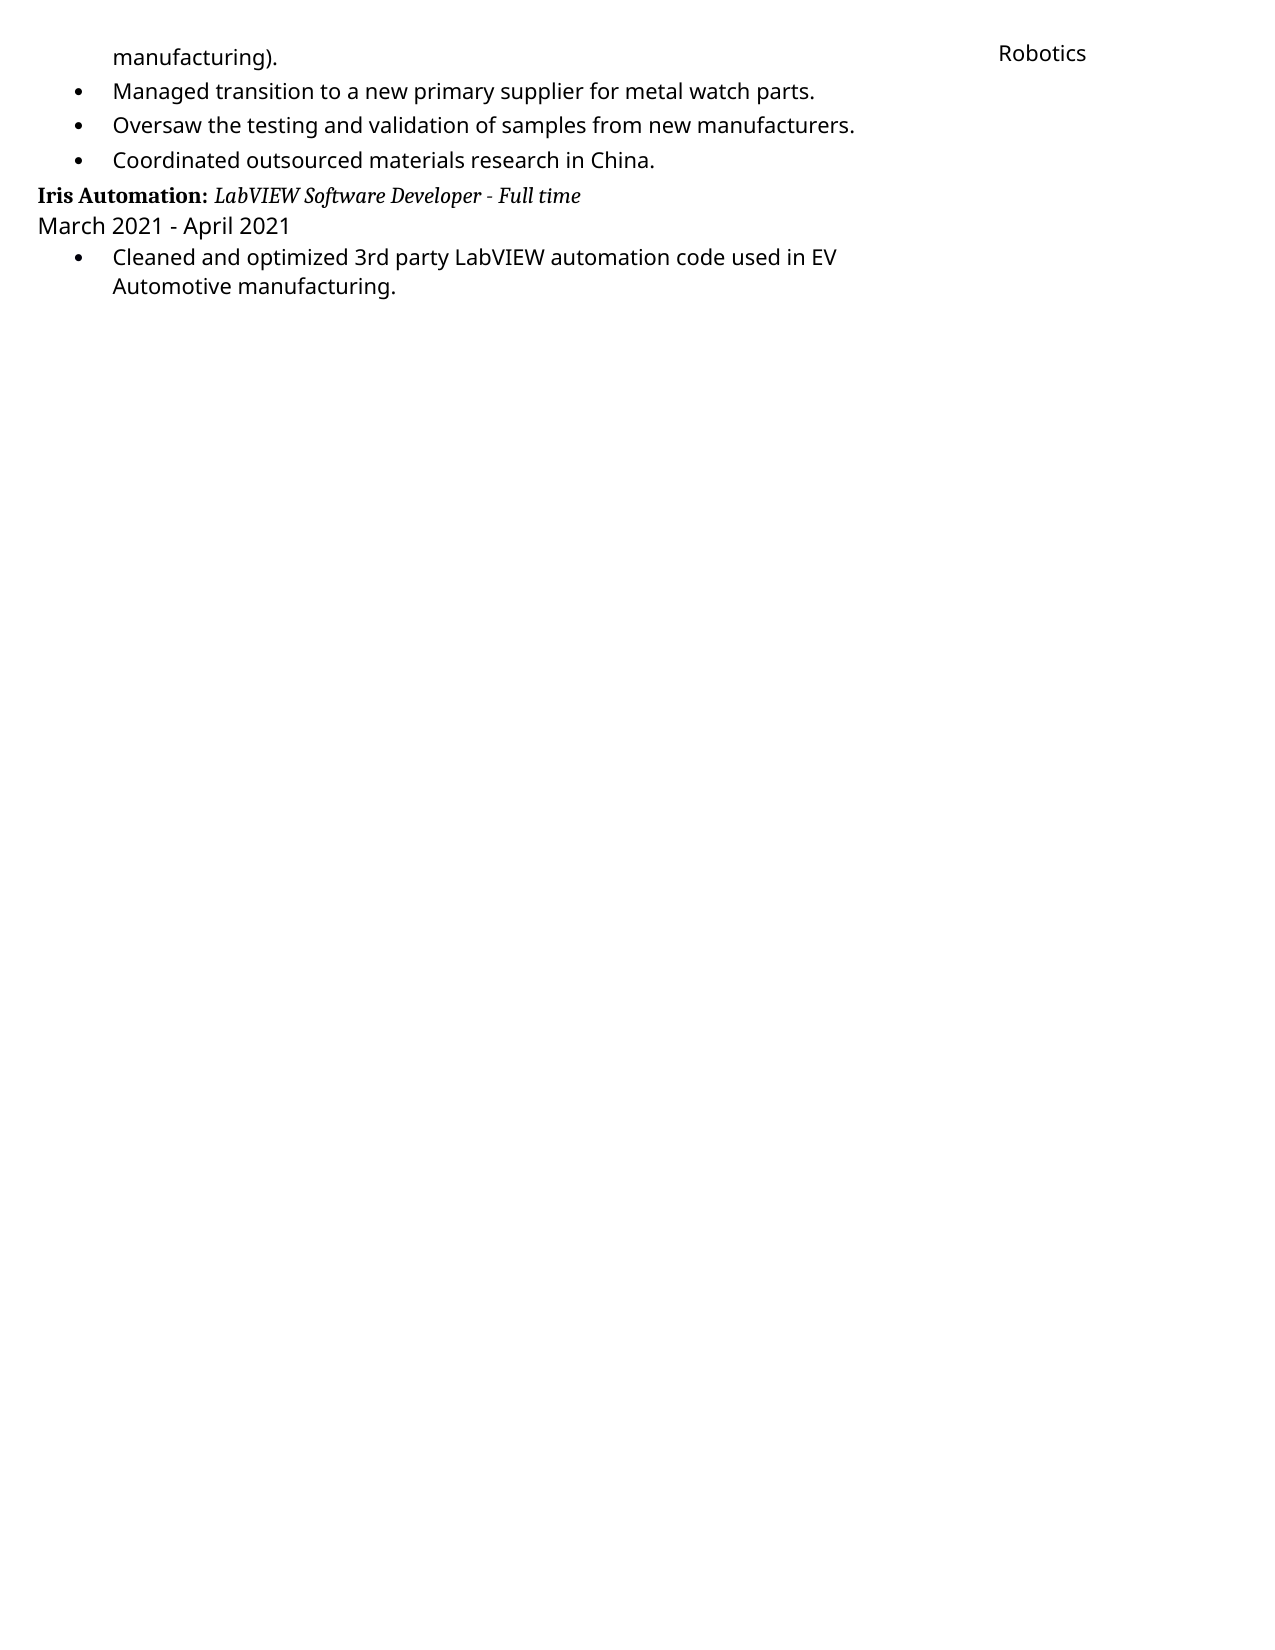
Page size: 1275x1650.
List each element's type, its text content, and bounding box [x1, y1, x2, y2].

table_header manufacturing). Managed transition to a new primary supplier for metal watch parts. Oversaw the testing and validation of samples from new manufacturers. Coordinated outsourced materials research in China. Iris Automation: LabVIEW Software Developer - Full time March 2021 - April 2021 Cleaned and optimized 3rd party LabVIEW automation code used in EV Automotive manufacturing. [26, 38, 942, 1613]
table_header Robotics [942, 38, 1263, 1613]
